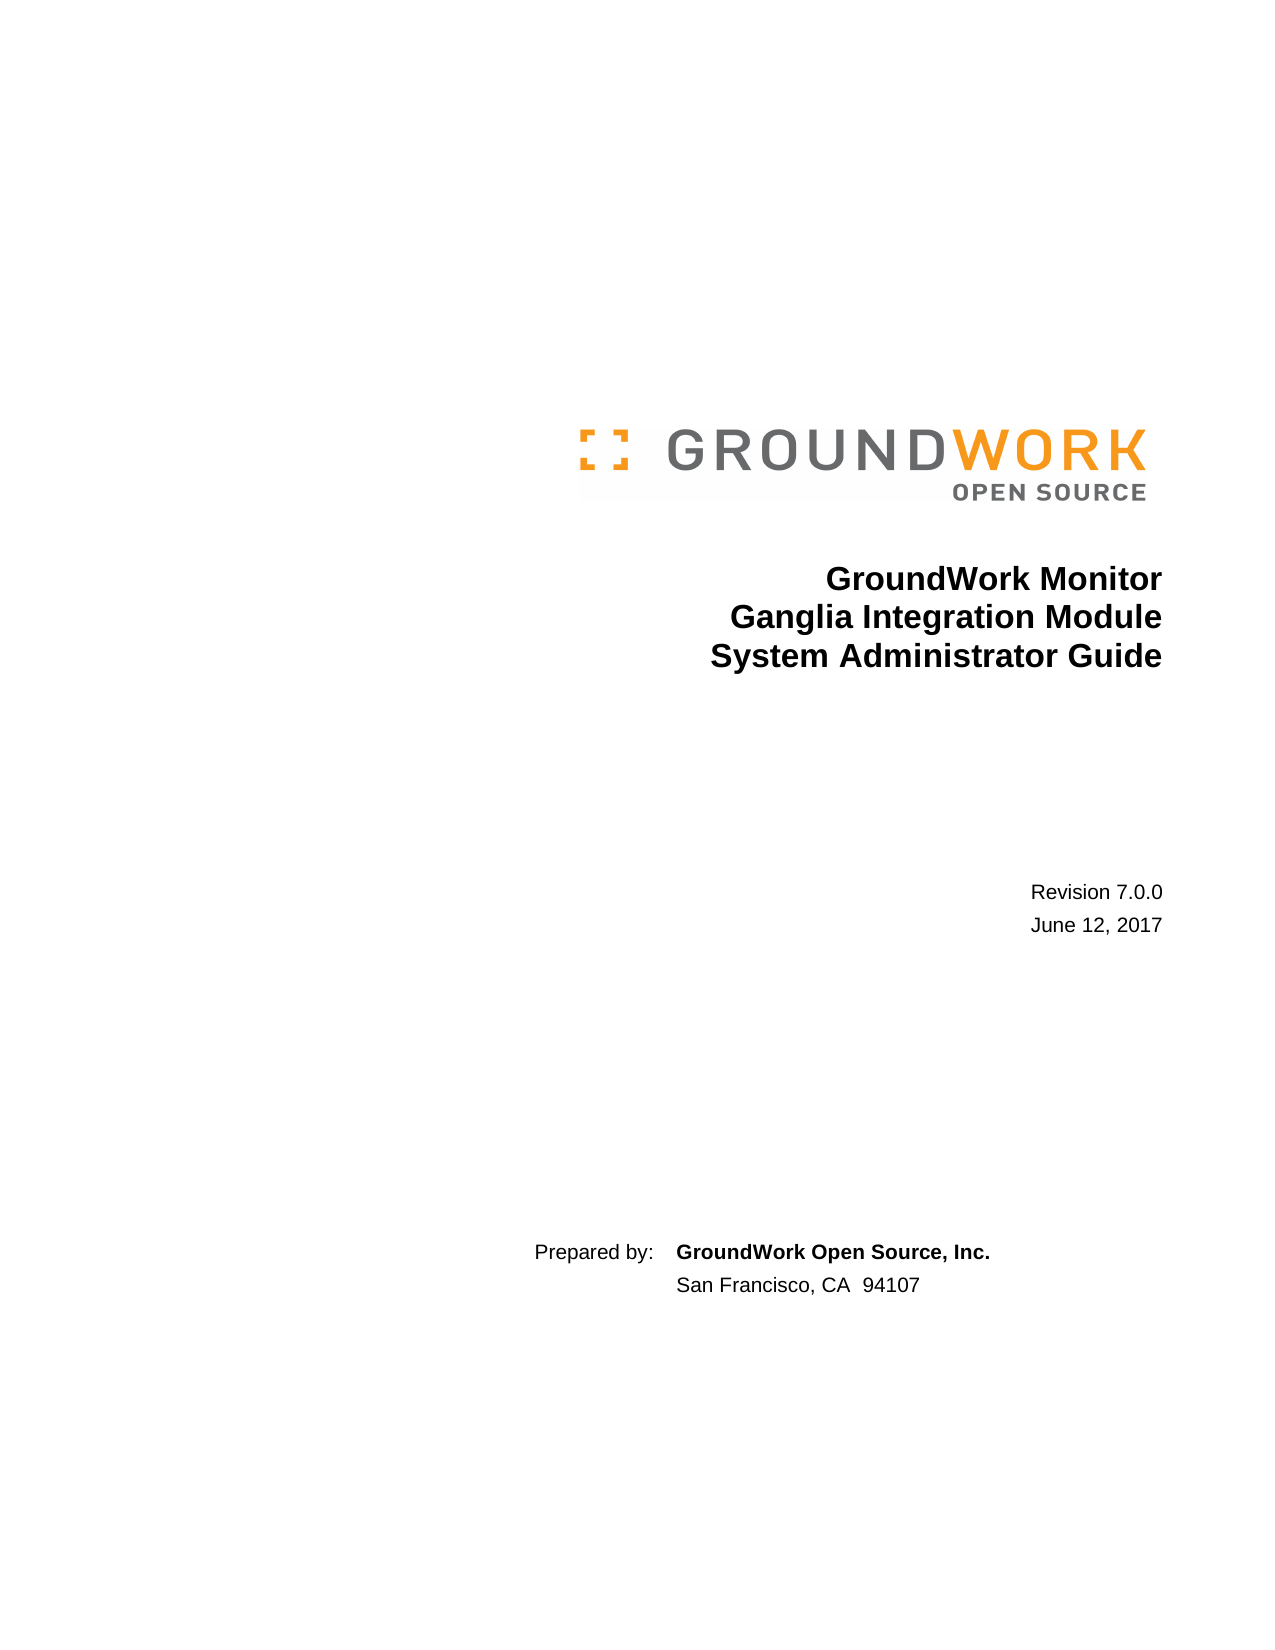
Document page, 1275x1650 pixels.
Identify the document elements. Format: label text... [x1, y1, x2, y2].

text June 12, 2017 [112, 913, 1162, 937]
text Revision 7.0.0 [112, 880, 1162, 904]
table_cell GroundWork Open Source, Inc. San Francisco, CA 94107 [665, 1240, 1087, 1297]
title GroundWork Monitor [112, 558, 1162, 597]
table_cell [113, 1216, 1087, 1240]
picture [579, 428, 1147, 502]
title Ganglia Integration Module [112, 597, 1162, 635]
table_header [113, 1144, 665, 1216]
table_header [665, 1144, 1087, 1216]
title System Administrator Guide [112, 635, 1162, 674]
table_cell Prepared by: [113, 1240, 665, 1297]
